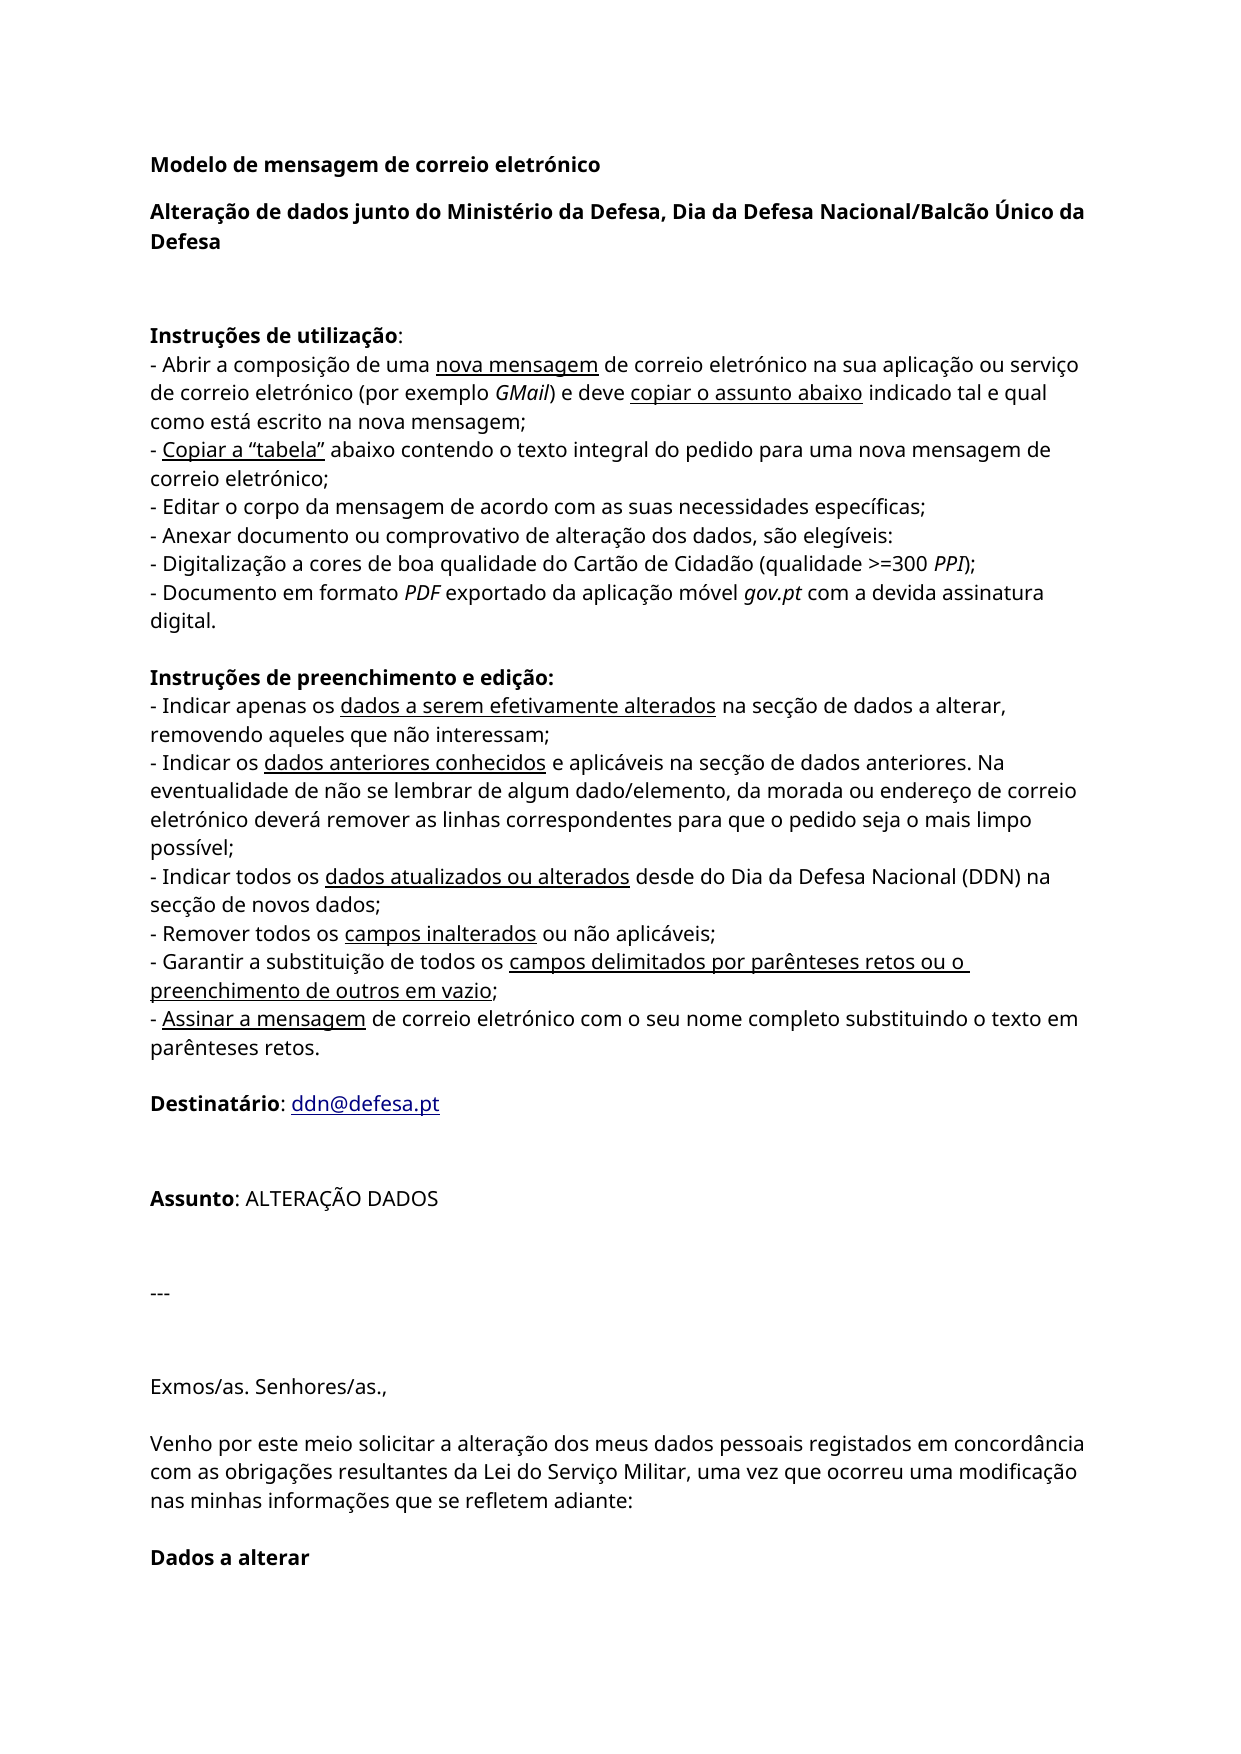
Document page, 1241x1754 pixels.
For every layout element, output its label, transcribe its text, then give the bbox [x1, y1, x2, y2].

text Destinatário: ddn@defesa.pt [150, 1089, 1090, 1118]
table_header Exmos/as. Senhores/as., Venho por este meio solicitar a alteração dos meus dados pessoais registados em concordância com as obrigações resultantes da Lei do Serviço Militar, uma vez que ocorreu uma modificação nas minhas informações que se refletem adiante: Dados a alterar [150, 1372, 1090, 1599]
text Assunto: ALTERAÇÃO DADOS [150, 1184, 1090, 1212]
table_header Instruções de utilização: - Abrir a composição de uma nova mensagem de correio eletrónico na sua aplicação ou serviço de correio eletrónico (por exemplo GMail) e deve copiar o assunto abaixo indicado tal e qual como está escrito na nova mensagem; - Copiar a “tabela” abaixo contendo o texto integral do pedido para uma nova mensagem de correio eletrónico; - Editar o corpo da mensagem de acordo com as suas necessidades específicas; - Anexar documento ou comprovativo de alteração dos dados, são elegíveis: - Digitalização a cores de boa qualidade do Cartão de Cidadão (qualidade >=300 PPI); - Documento em formato PDF exportado da aplicação móvel gov.pt com a devida assinatura digital. Instruções de preenchimento e edição: - Indicar apenas os dados a serem efetivamente alterados na secção de dados a alterar, removendo aqueles que não interessam; - Indicar os dados anteriores conhecidos e aplicáveis na secção de dados anteriores. Na eventualidade de não se lembrar de algum dado/elemento, da morada ou endereço de correio eletrónico deverá remover as linhas correspondentes para que o pedido seja o mais limpo possível; - Indicar todos os dados atualizados ou alterados desde do Dia da Defesa Nacional (DDN) na secção de novos dados; - Remover todos os campos inalterados ou não aplicáveis; - Garantir a substituição de todos os campos delimitados por parênteses retos ou o preenchimento de outros em vazio; - Assinar a mensagem de correio eletrónico com o seu nome completo substituindo o texto em parênteses retos. [150, 322, 1090, 1061]
text Modelo de mensagem de correio eletrónico [150, 150, 1090, 178]
text Alteração de dados junto do Ministério da Defesa, Dia da Defesa Nacional/Balcão Único da Defesa [150, 197, 1090, 256]
text --- [150, 1278, 1090, 1306]
table_cell [150, 1061, 1090, 1089]
